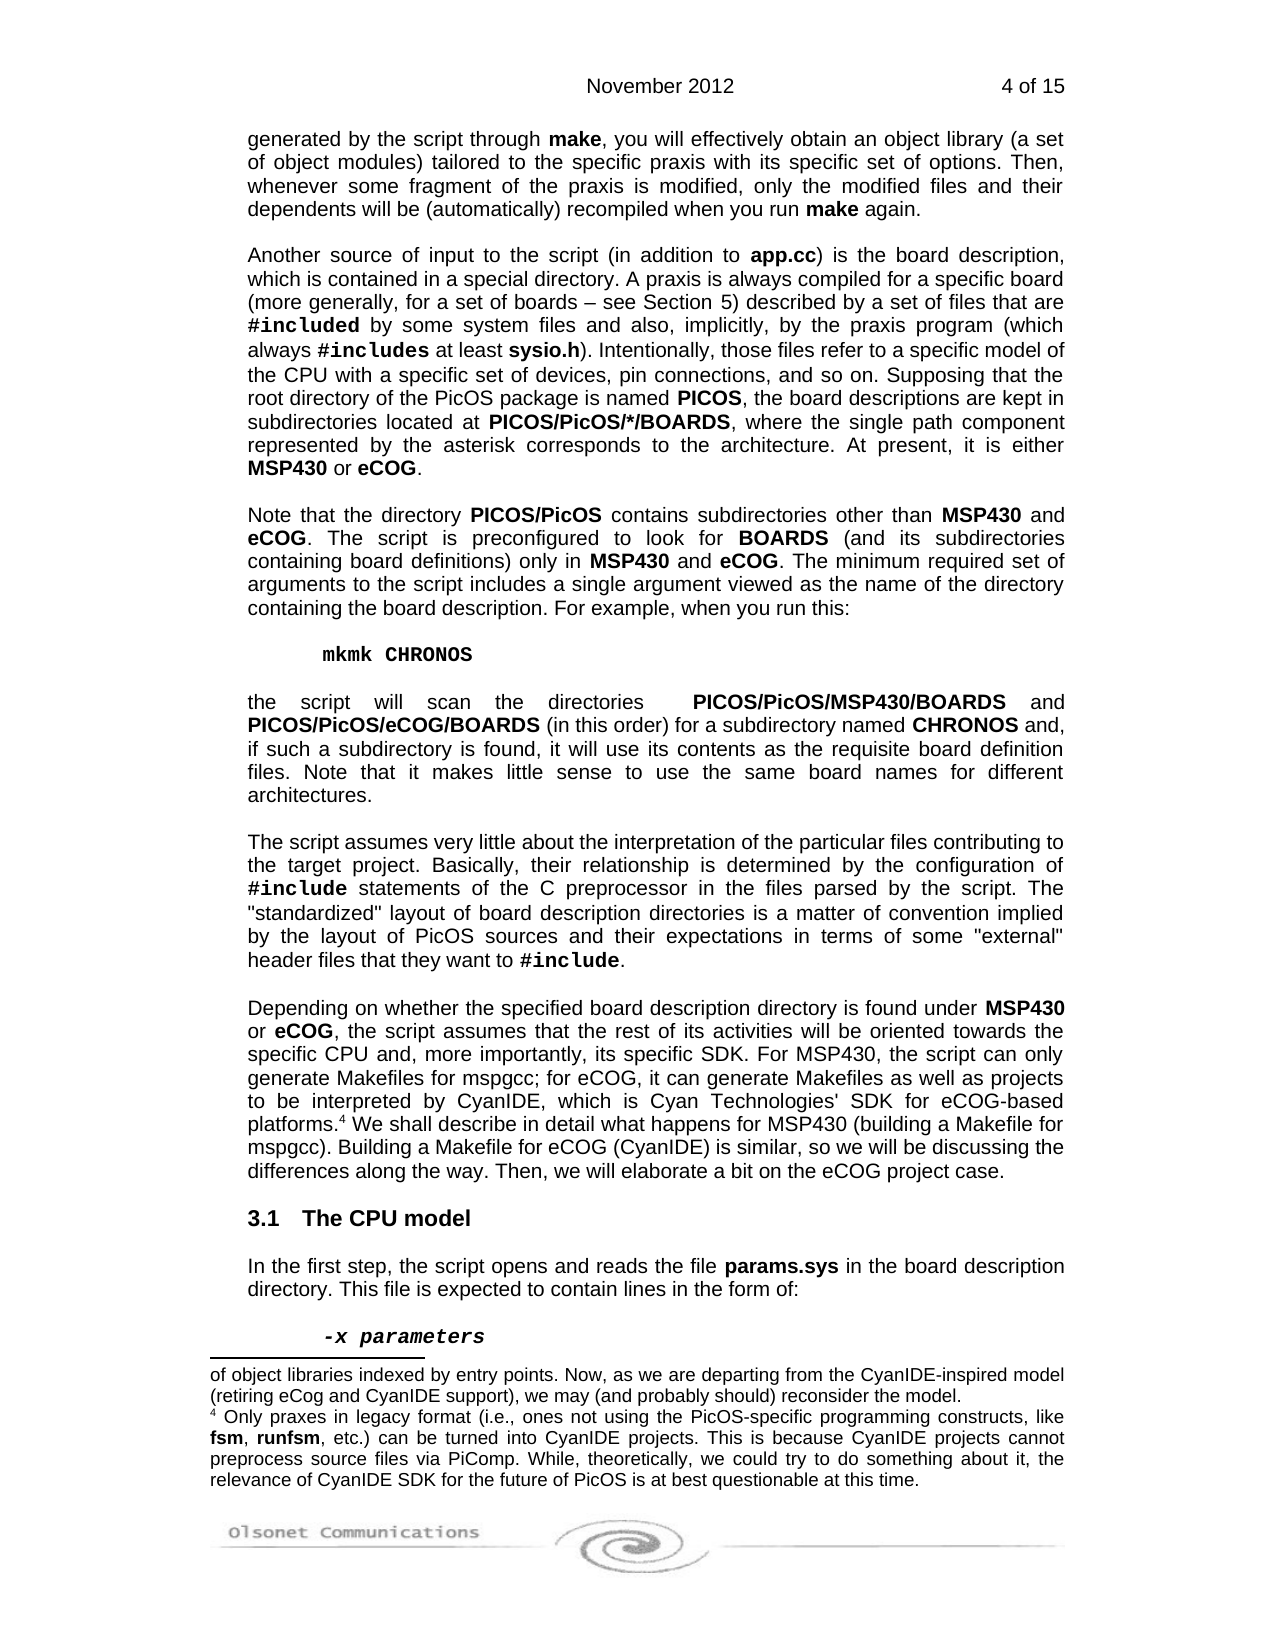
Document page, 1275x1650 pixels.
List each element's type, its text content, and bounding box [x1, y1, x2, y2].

text Note that the directory PICOS/PicOS contains subdirectories other than MSP430 and eCOG. The script is preconfigured to look for BOARDS (and its subdirectories containing board definitions) only in MSP430 and eCOG. The minimum required set of arguments to the script includes a single argument viewed as the name of the directory containing the board description. For example, when you run this: [247, 503, 1065, 619]
text The script assumes very little about the interpretation of the particular files contributing to the target project. Basically, their relationship is determined by the configuration of #include statements of the C preprocessor in the files parsed by the script. The "standardized" layout of board description directories is a matter of convention implied by the layout of PicOS sources and their expectations in terms of some "external" header files that they want to #include. [247, 830, 1065, 973]
text the script will scan the directories PICOS/PicOS/MSP430/BOARDS and PICOS/PicOS/eCOG/BOARDS (in this order) for a subdirectory named CHRONOS and, if such a subdirectory is found, it will use its contents as the requisite board definition files. Note that it makes little sense to use the same board names for different architectures. [247, 691, 1065, 807]
text In the first step, the script opens and reads the file params.sys in the board description directory. This file is expected to contain lines in the form of: [247, 1254, 1065, 1301]
text Depending on whether the specified board description directory is found under MSP430 or eCOG, the script assumes that the rest of its activities will be oriented towards the specific CPU and, more importantly, its specific SDK. For MSP430, the script can only generate Makefiles for mspgcc; for eCOG, it can generate Makefiles as well as projects to be interpreted by CyanIDE, which is Cyan Technologies' SDK for eCOG-based platforms. We shall describe in detail what happens for MSP430 (building a Makefile for mspgcc). Building a Makefile for eCOG (CyanIDE) is similar, so we will be discussing the differences along the way. Then, we will elaborate a bit on the eCOG project case. [247, 997, 1065, 1182]
text mkmk CHRONOS [247, 642, 1065, 668]
text of object libraries indexed by entry points. Now, as we are departing from the CyanIDE-inspired model (retiring eCog and CyanIDE support), we may (and probably should) reconsider the model. [210, 1364, 1065, 1406]
subtitle The CPU model [247, 1206, 1065, 1231]
text Another source of input to the script (in addition to app.cc) is the board description, which is contained in a special directory. A praxis is always compiled for a specific board (more generally, for a set of boards – see Section 5) described by a set of files that are #included by some system files and also, implicitly, by the praxis program (which always #includes at least sysio.h). Intentionally, those files refer to a specific model of the CPU with a specific set of devices, pin connections, and so on. Supposing that the root directory of the PicOS package is named PICOS, the board descriptions are kept in subdirectories located at PICOS/PicOS/*/BOARDS, where the single path component represented by the asterisk corresponds to the architecture. At present, it is either MSP430 or eCOG. [247, 244, 1065, 480]
text -x parameters [247, 1324, 1065, 1349]
text generated by the script through make, you will effectively obtain an object library (a set of object modules) tailored to the specific praxis with its specific set of options. Then, whenever some fragment of the praxis is modified, only the modified files and their dependents will be (automatically) recompiled when you run make again. [247, 128, 1065, 221]
text Only praxes in legacy format (i.e., ones not using the PicOS-specific programming constructs, like fsm, runfsm, etc.) can be turned into CyanIDE projects. This is because CyanIDE projects cannot preprocess source files via PiComp. While, theoretically, we could try to do something about it, the relevance of CyanIDE SDK for the future of PicOS is at best questionable at this time. [210, 1406, 1065, 1490]
picture [210, 1504, 1065, 1596]
